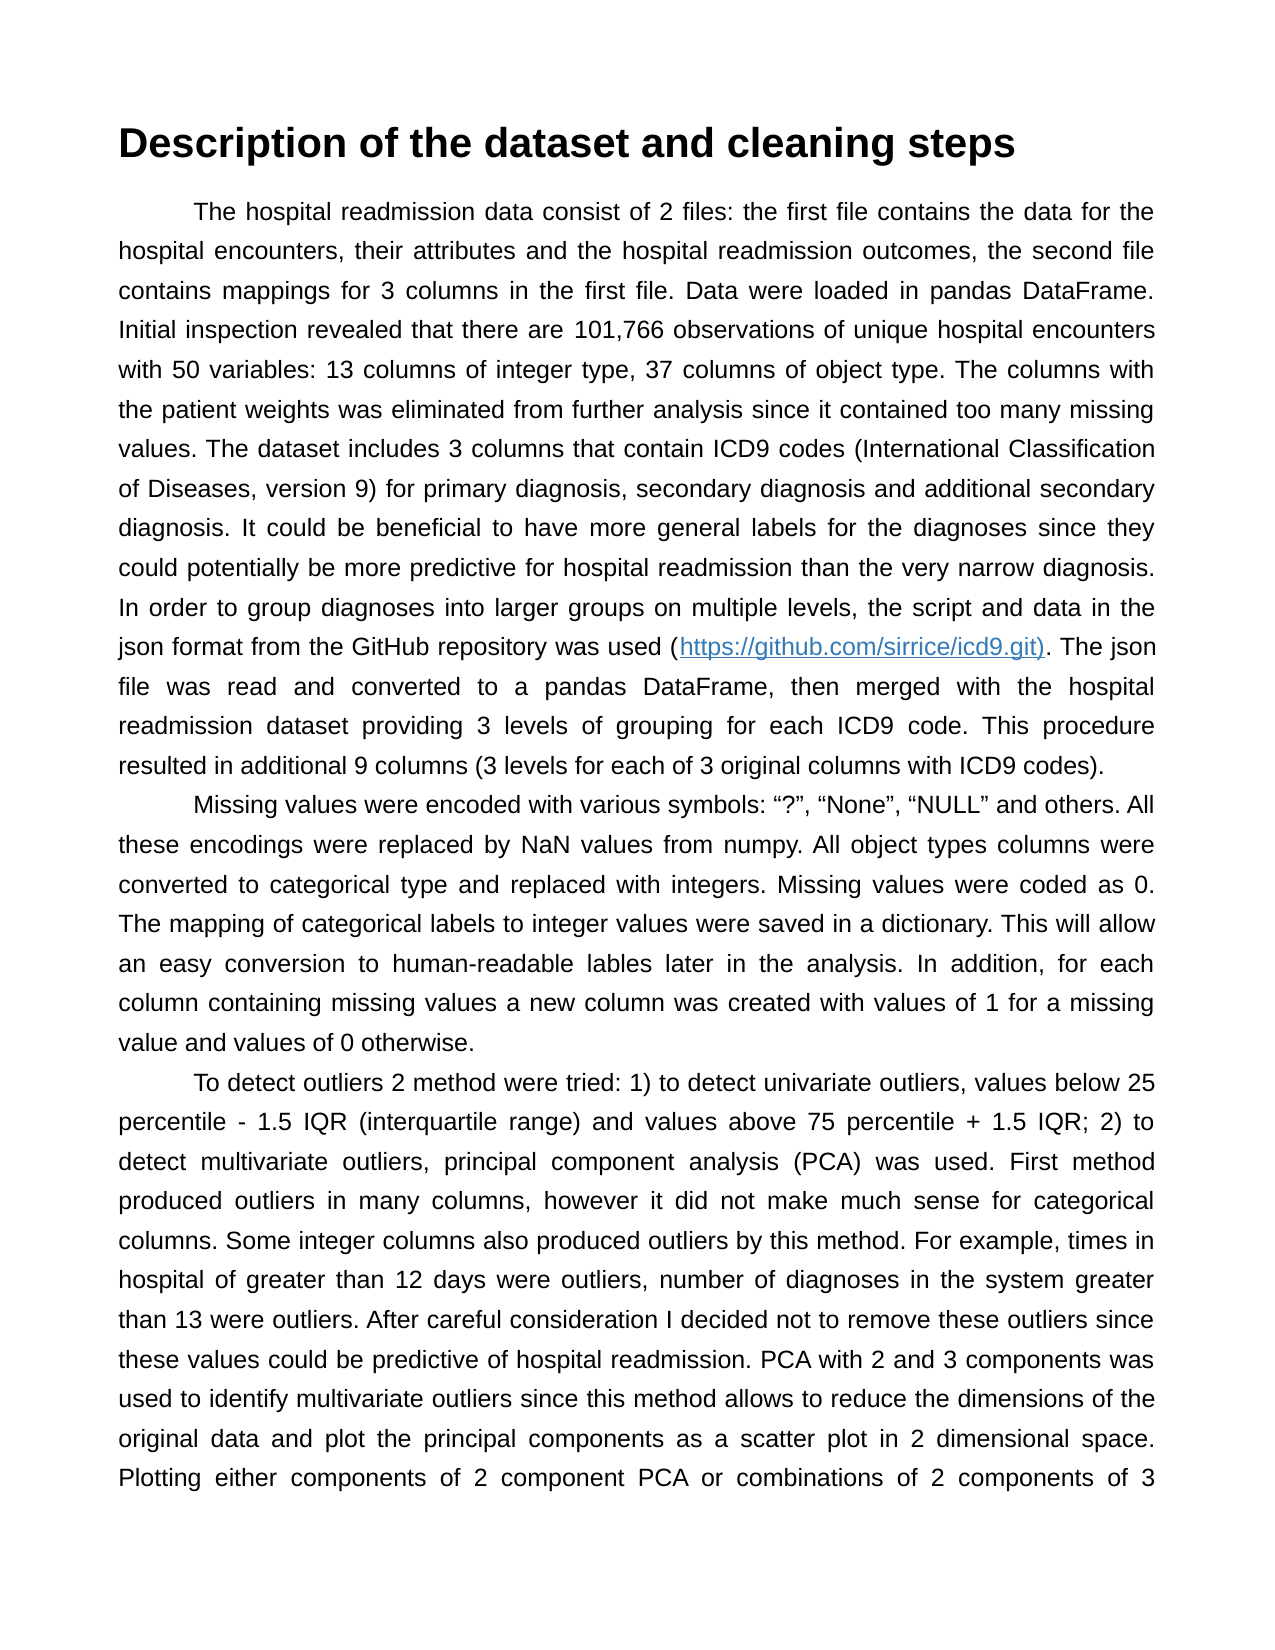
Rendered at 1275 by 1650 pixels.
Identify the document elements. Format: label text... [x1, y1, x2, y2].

text Missing values were encoded with various symbols: “?”, “None”, “NULL” and others. All these encodings were replaced by NaN values from numpy. All object types columns were converted to categorical type and replaced with integers. Missing values were coded as 0. The mapping of categorical labels to integer values were saved in a dictionary. This will allow an easy conversion to human-readable lables later in the analysis. In addition, for each column containing missing values a new column was created with values of 1 for a missing value and values of 0 otherwise. [118, 790, 1157, 1057]
text To detect outliers 2 method were tried: 1) to detect univariate outliers, values below 25 percentile - 1.5 IQR (interquartile range) and values above 75 percentile + 1.5 IQR; 2) to detect multivariate outliers, principal component analysis (PCA) was used. First method produced outliers in many columns, however it did not make much sense for categorical columns. Some integer columns also produced outliers by this method. For example, times in hospital of greater than 12 days were outliers, number of diagnoses in the system greater than 13 were outliers. After careful consideration I decided not to remove these outliers since these values could be predictive of hospital readmission. PCA with 2 and 3 components was used to identify multivariate outliers since this method allows to reduce the dimensions of the original data and plot the principal components as a scatter plot in 2 dimensional space. Plotting either components of 2 component PCA or combinations of 2 components of 3 [118, 1067, 1157, 1492]
subtitle Description of the dataset and cleaning steps [118, 118, 1157, 166]
text The hospital readmission data consist of 2 files: the first file contains the data for the hospital encounters, their attributes and the hospital readmission outcomes, the second file contains mappings for 3 columns in the first file. Data were loaded in pandas DataFrame. Initial inspection revealed that there are 101,766 observations of unique hospital encounters with 50 variables: 13 columns of integer type, 37 columns of object type. The columns with the patient weights was eliminated from further analysis since it contained too many missing values. The dataset includes 3 columns that contain ICD9 codes (International Classification of Diseases, version 9) for primary diagnosis, secondary diagnosis and additional secondary diagnosis. It could be beneficial to have more general labels for the diagnoses since they could potentially be more predictive for hospital readmission than the very narrow diagnosis. In order to group diagnoses into larger groups on multiple levels, the script and data in the json format from the GitHub repository was used (https://github.com/sirrice/icd9.git). The json file was read and converted to a pandas DataFrame, then merged with the hospital readmission dataset providing 3 levels of grouping for each ICD9 code. This procedure resulted in additional 9 columns (3 levels for each of 3 original columns with ICD9 codes). [118, 197, 1157, 779]
